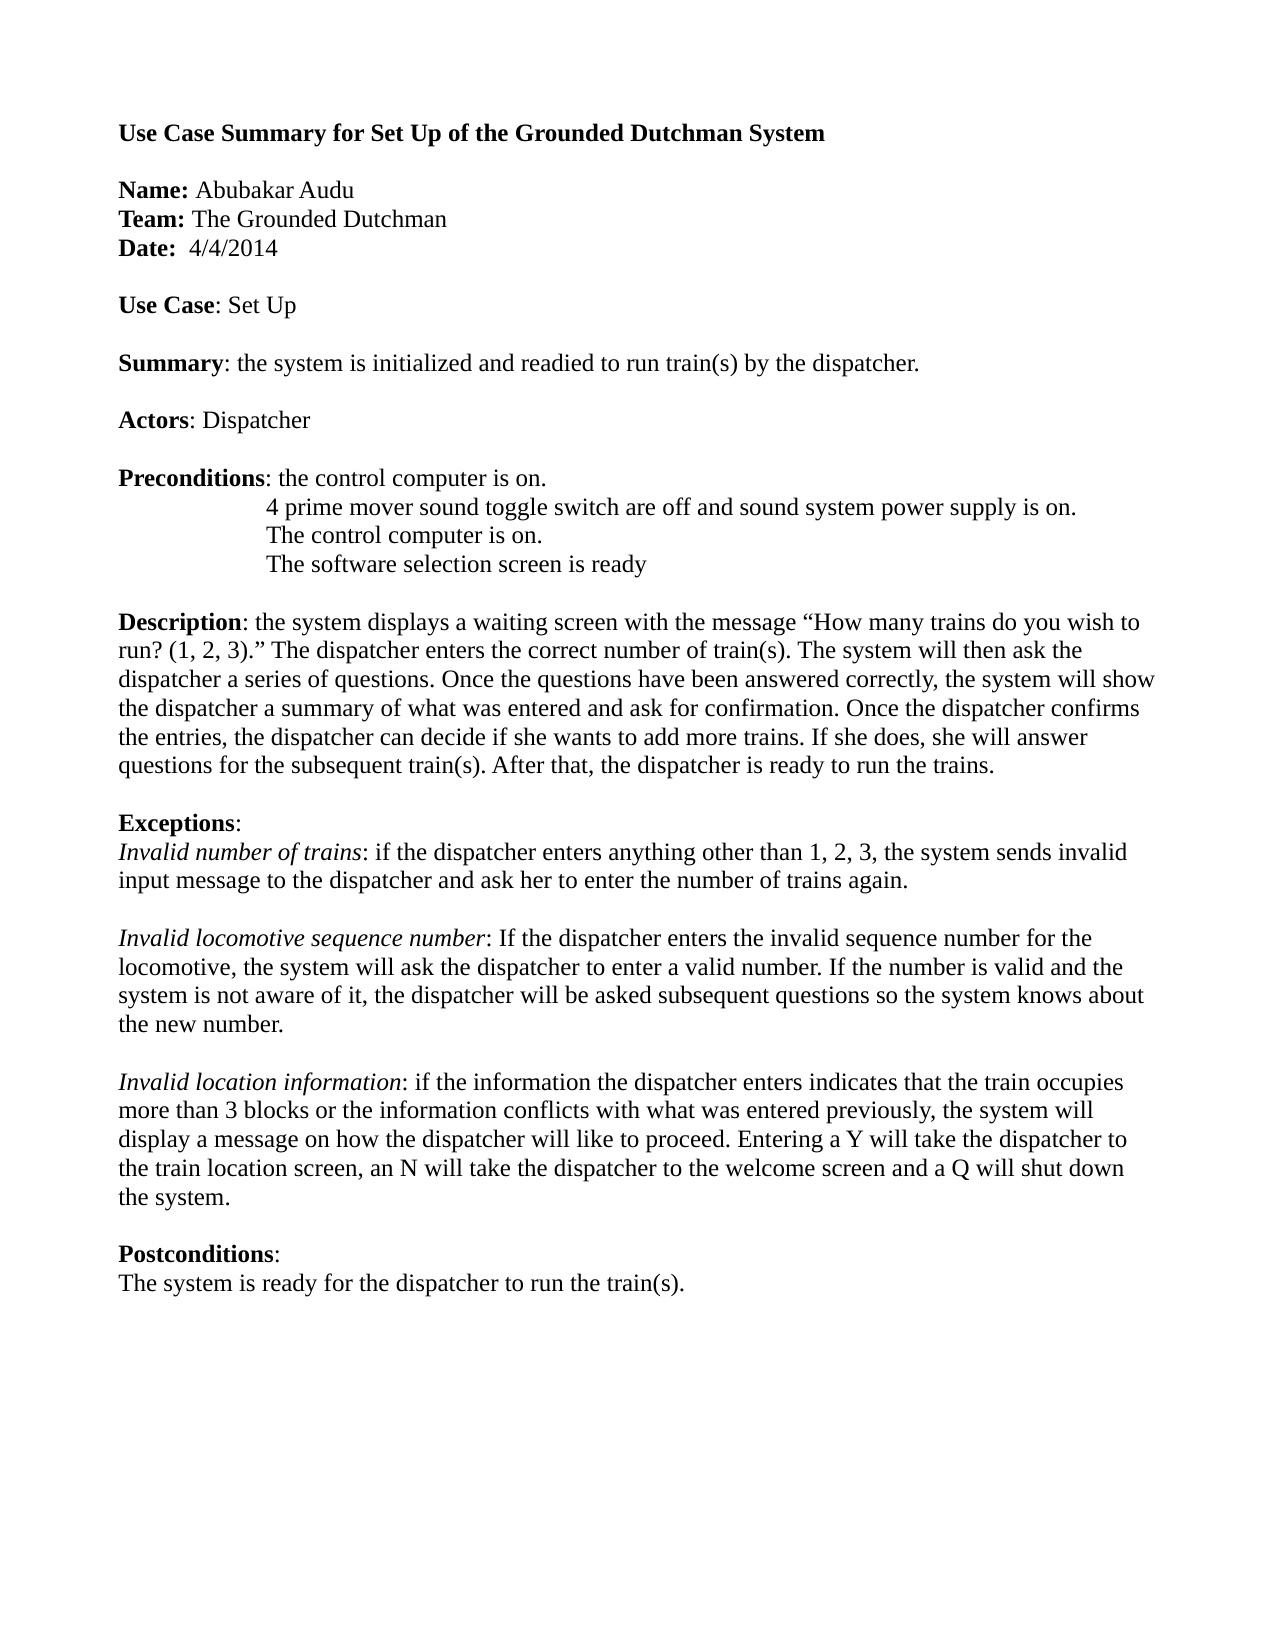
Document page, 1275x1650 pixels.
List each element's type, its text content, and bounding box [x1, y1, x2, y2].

text Actors: Dispatcher [118, 406, 1157, 434]
text Invalid locomotive sequence number: If the dispatcher enters the invalid sequence number for the locomotive, the system will ask the dispatcher to enter a valid number. If the number is valid and the system is not aware of it, the dispatcher will be asked subsequent questions so the system knows about the new number. [118, 923, 1157, 1038]
text 4 prime mover sound toggle switch are off and sound system power supply is on. [118, 492, 1157, 521]
text Name: Abubakar Audu [118, 176, 1157, 204]
text The system is ready for the dispatcher to run the train(s). [118, 1268, 1157, 1297]
text Invalid number of trains: if the dispatcher enters anything other than 1, 2, 3, the system sends invalid input message to the dispatcher and ask her to enter the number of trains again. [118, 837, 1157, 894]
text Use Case: Set Up [118, 291, 1157, 319]
text Team: The Grounded Dutchman [118, 204, 1157, 233]
text Invalid location information: if the information the dispatcher enters indicates that the train occupies more than 3 blocks or the information conflicts with what was entered previously, the system will display a message on how the dispatcher will like to proceed. Entering a Y will take the dispatcher to the train location screen, an N will take the dispatcher to the welcome screen and a Q will shut down the system. [118, 1067, 1157, 1211]
text Description: the system displays a waiting screen with the message “How many trains do you wish to run? (1, 2, 3).” The dispatcher enters the correct number of train(s). The system will then ask the dispatcher a series of questions. Once the questions have been answered correctly, the system will show the dispatcher a summary of what was entered and ask for confirmation. Once the dispatcher confirms the entries, the dispatcher can decide if she wants to add more trains. If she does, she will answer questions for the subsequent train(s). After that, the dispatcher is ready to run the trains. [118, 607, 1157, 779]
text Summary: the system is initialized and readied to run train(s) by the dispatcher. [118, 348, 1157, 377]
text The control computer is on. [118, 521, 1157, 549]
text Exceptions: [118, 808, 1157, 837]
text Postconditions: [118, 1239, 1157, 1268]
text Date: 4/4/2014 [118, 233, 1157, 262]
text Use Case Summary for Set Up of the Grounded Dutchman System [118, 118, 1157, 147]
text Preconditions: the control computer is on. [118, 463, 1157, 492]
text The software selection screen is ready [118, 549, 1157, 578]
